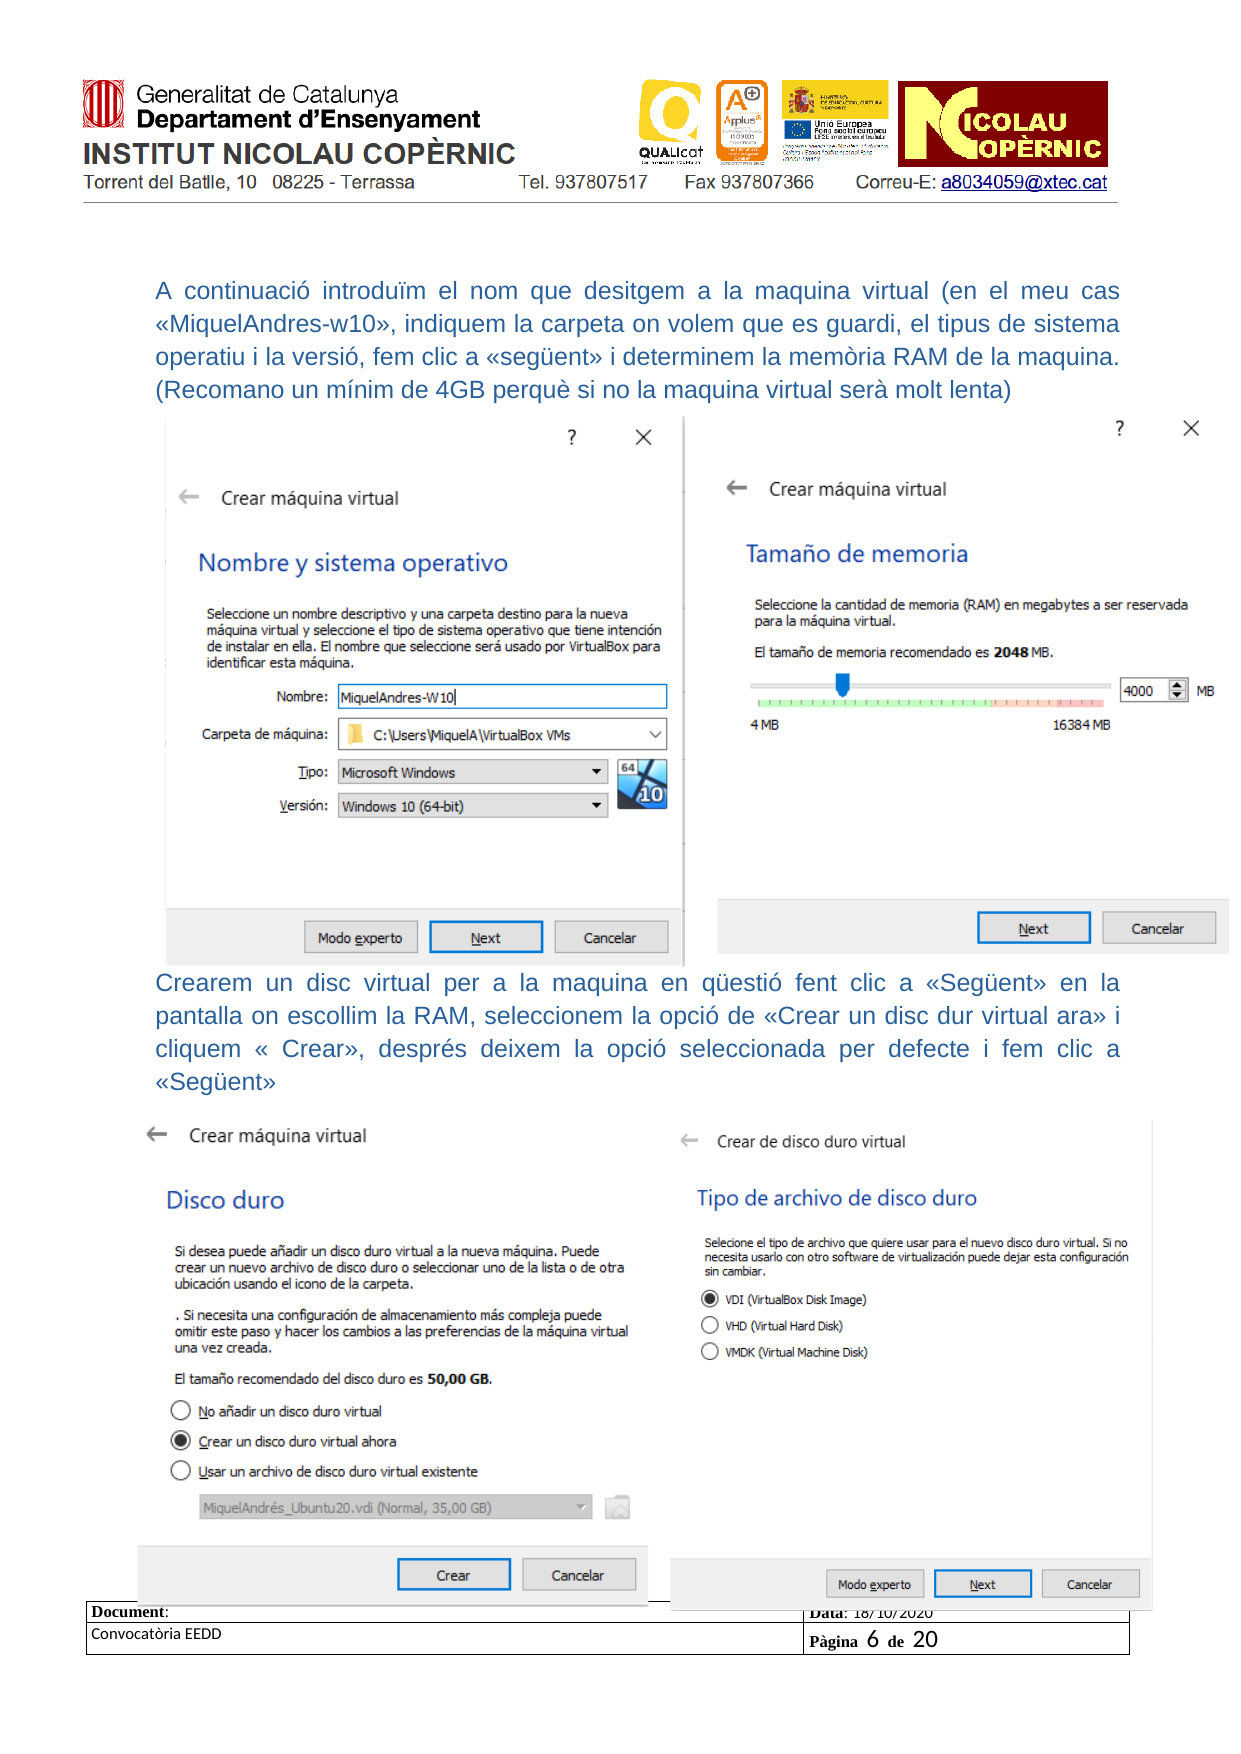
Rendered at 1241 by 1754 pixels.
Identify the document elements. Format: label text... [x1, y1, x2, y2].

picture [717, 412, 1229, 954]
text Crearem un disc virtual per a la maquina en qüestió fent clic a «Següent» en la pantalla on escollim la RAM, seleccionem la opció de «Crear un disc dur virtual ara» i cliquem « Crear», després deixem la opció seleccionada per defecte i fem clic a «Següent» [118, 968, 1122, 1095]
picture [670, 1120, 1153, 1611]
picture [165, 416, 685, 967]
picture [137, 1116, 649, 1607]
list A continuació introduïm el nom que desitgem a la maquina virtual (en el meu cas «MiquelAndres-w10», indiquem la carpeta on volem que es guardi, el tipus de sistema operatiu i la versió, fem clic a «següent» i determinem la memòria RAM de la maquina.(Recomano un mínim de 4GB perquè si no la maquina virtual serà molt lenta) [118, 276, 1122, 404]
picture [80, 73, 1122, 223]
